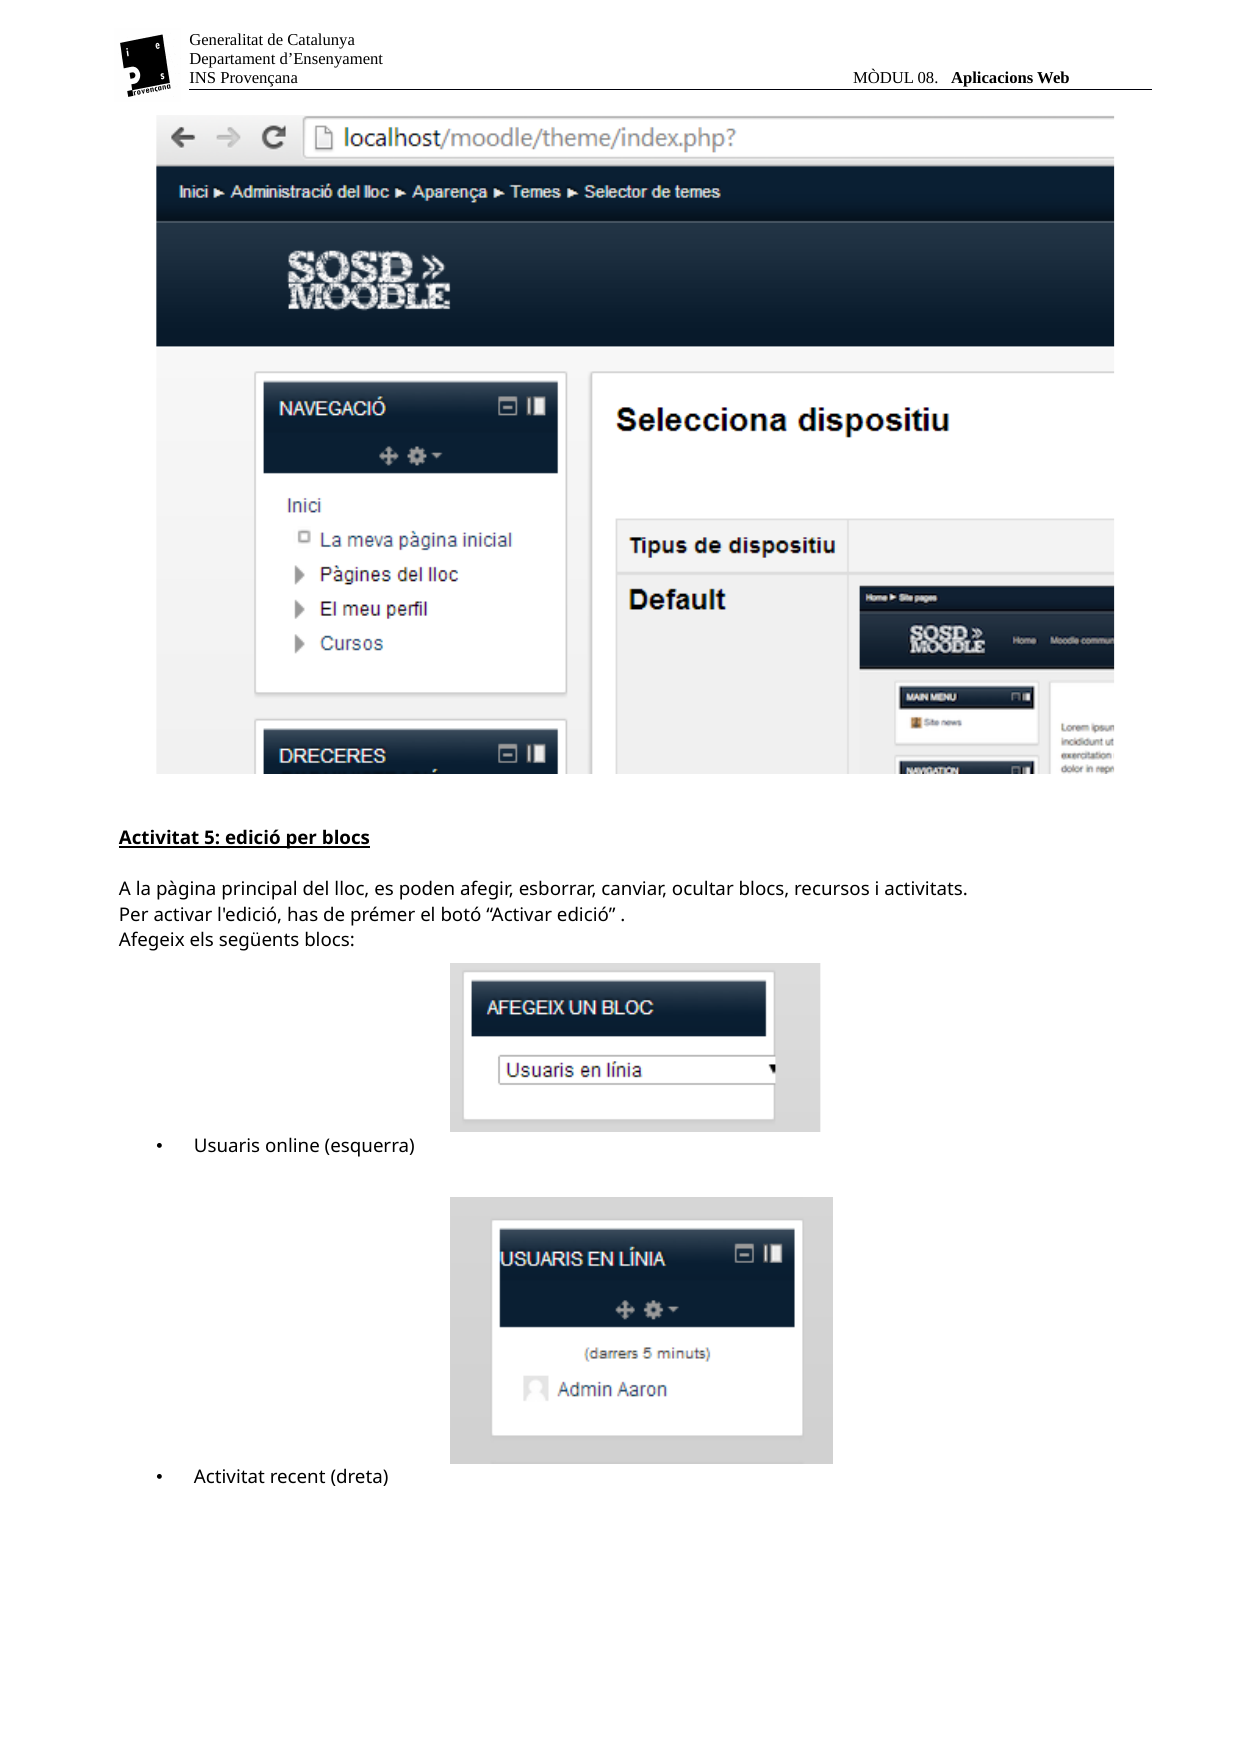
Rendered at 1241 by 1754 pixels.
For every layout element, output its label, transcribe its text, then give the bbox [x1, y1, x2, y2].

picture [114, 28, 181, 102]
text Per activar l'edició, has de prémer el botó “Activar edició” . [119, 901, 1152, 926]
picture [156, 115, 1115, 774]
text Afegeix els següents blocs: [119, 926, 1152, 952]
picture [450, 1197, 833, 1464]
text Activitat 5: edició per blocs [119, 824, 1152, 850]
list Usuaris online (esquerra) [156, 952, 1152, 1157]
text A la pàgina principal del lloc, es poden afegir, esborrar, canviar, ocultar blocs, recursos i activitats. [119, 875, 1152, 901]
list Activitat recent (dreta) [156, 1183, 1152, 1489]
picture [450, 963, 821, 1132]
